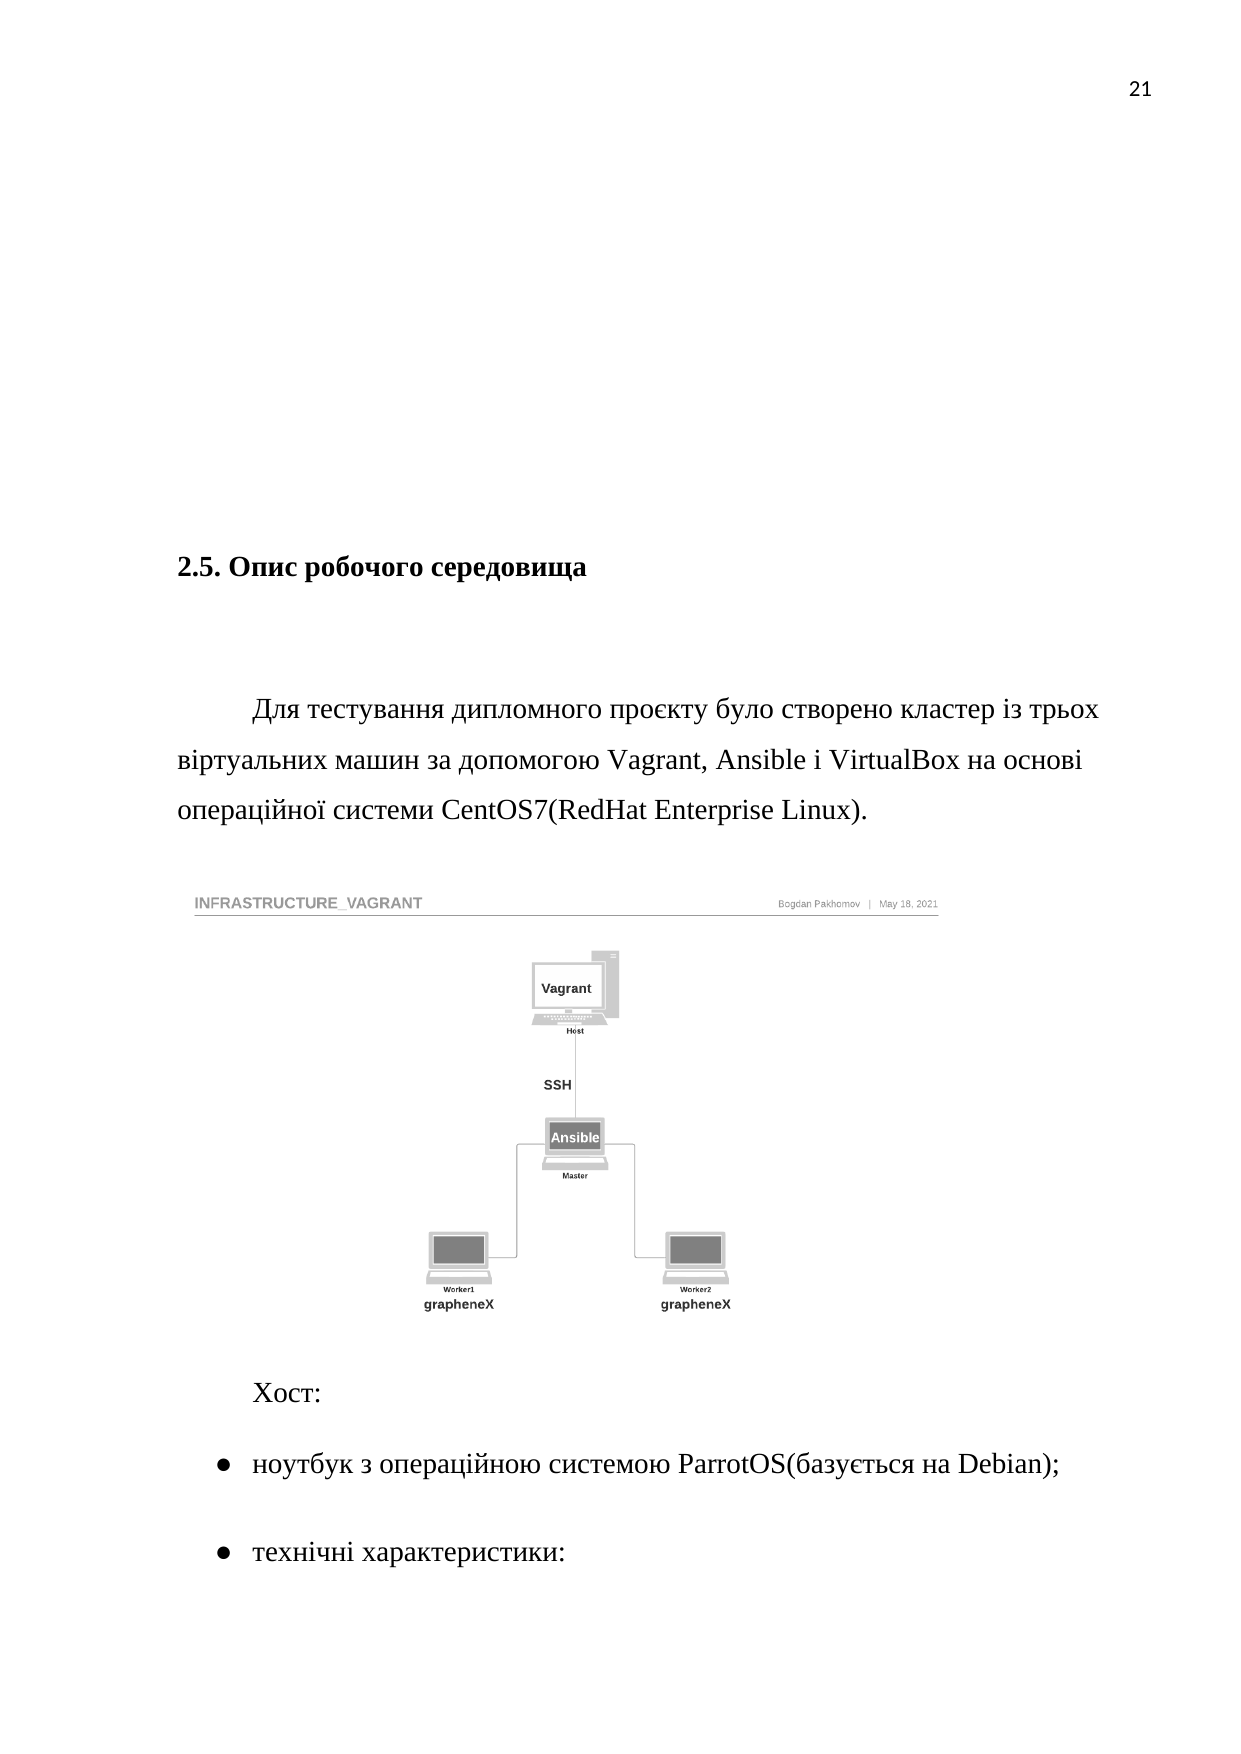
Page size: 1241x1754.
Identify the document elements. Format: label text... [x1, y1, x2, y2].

text Хост: [177, 1376, 1152, 1409]
list технічні характеристики: [214, 1534, 1152, 1568]
subtitle 2.5. Опис робочого середовища [177, 549, 1152, 583]
list ноутбук з операційною системою ParrotOS(базується на Debian); [214, 1447, 1152, 1480]
text Для тестування дипломного проєкту було створено кластер із трьох віртуальних машин за допомогою Vagrant, Ansible і VirtualBox на основі операційної системи CentOS7(RedHat Enterprise Linux). [177, 692, 1152, 826]
picture [177, 880, 956, 1339]
